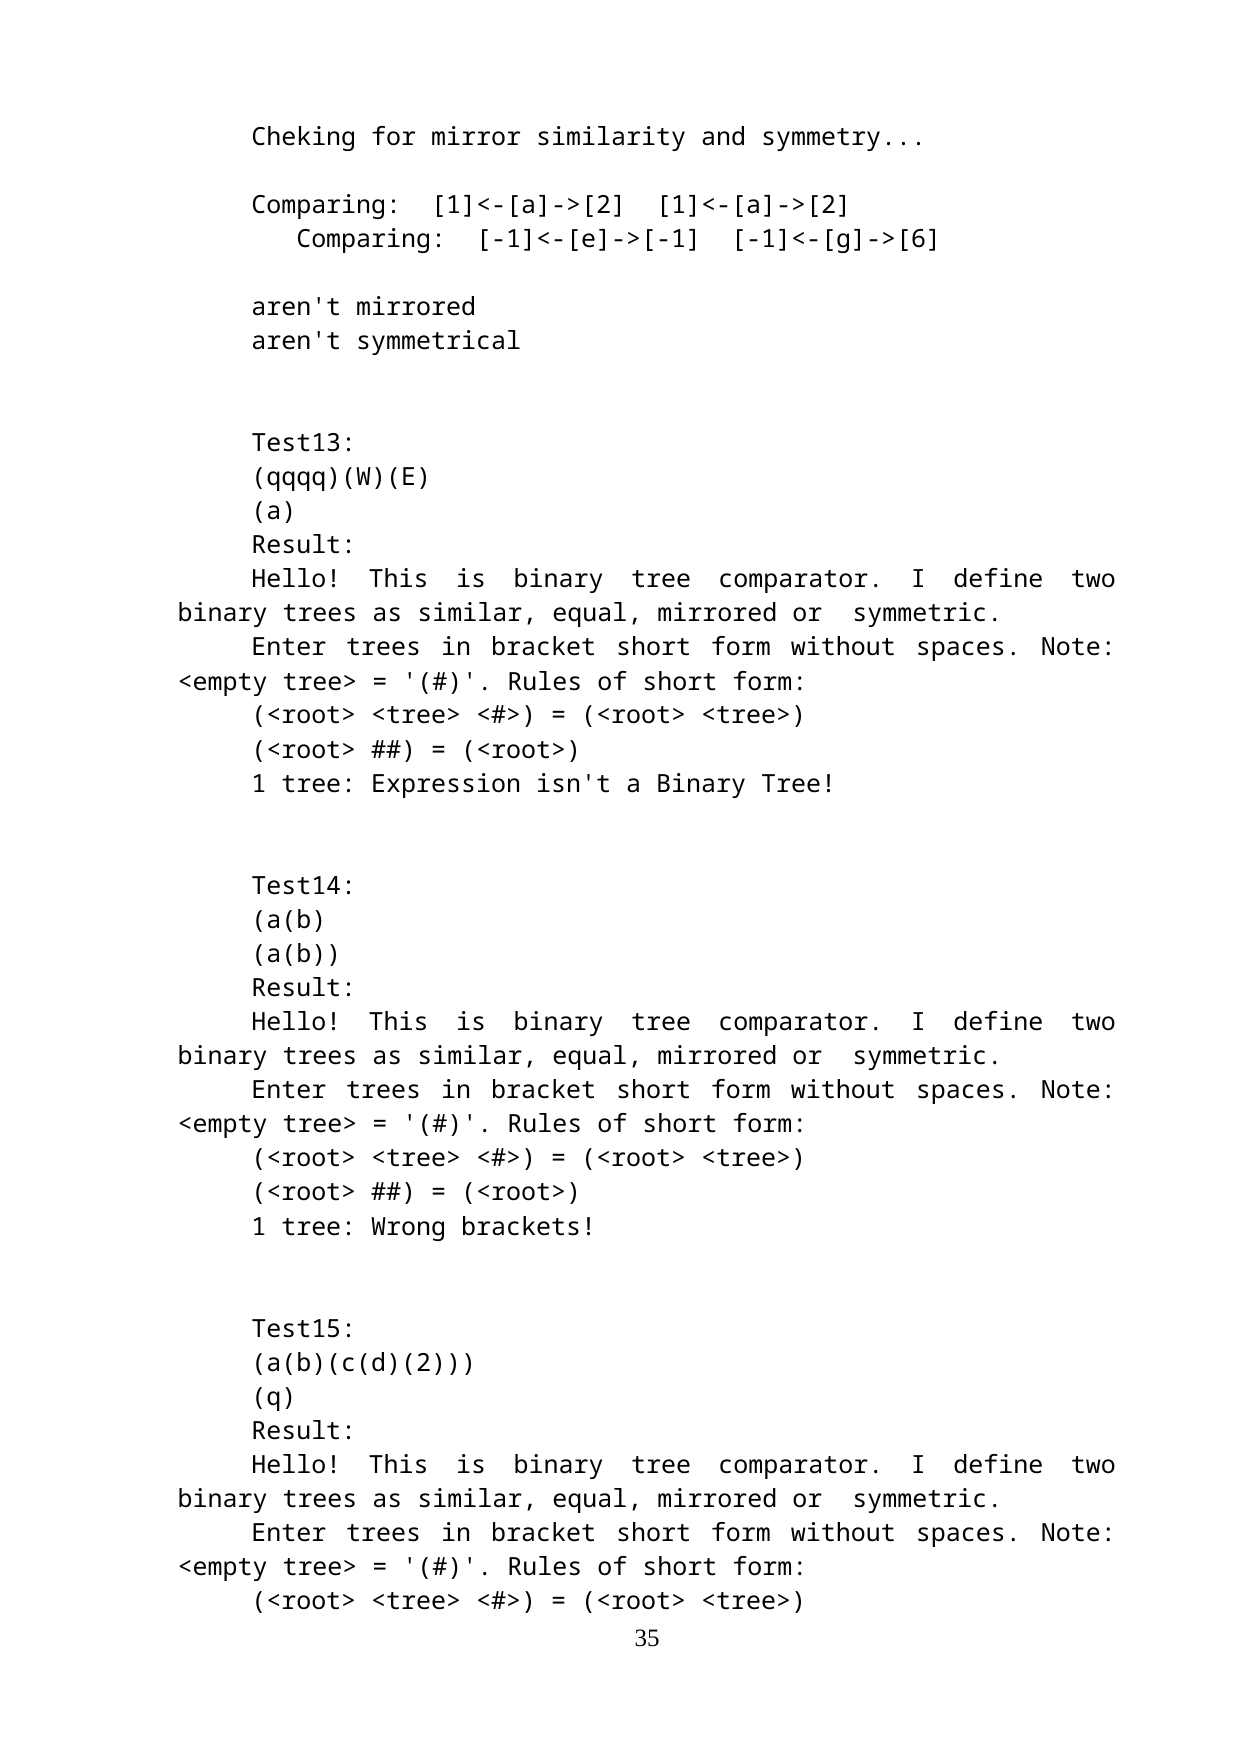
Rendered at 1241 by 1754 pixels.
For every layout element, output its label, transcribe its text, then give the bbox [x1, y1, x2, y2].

text Hello! This is binary tree comparator. I define two binary trees as similar, equal, mirrored or symmetric. [177, 1004, 1116, 1072]
text Enter trees in bracket short form without spaces. Note: <empty tree> = '(#)'. Rules of short form: [177, 1072, 1116, 1140]
text (<root> ##) = (<root>) [177, 1174, 1116, 1208]
text Result: [177, 527, 1116, 561]
text Comparing: [1]<-[a]->[2] [1]<-[a]->[2] [177, 186, 1116, 220]
text (a(b) [177, 902, 1116, 936]
text Test13: [177, 425, 1116, 459]
text Result: [177, 1412, 1116, 1447]
text Comparing: [-1]<-[e]->[-1] [-1]<-[g]->[6] [177, 220, 1116, 254]
text (a(b)) [177, 936, 1116, 970]
text Cheking for mirror similarity and symmetry... [177, 118, 1116, 152]
text 1 tree: Wrong brackets! [177, 1208, 1116, 1242]
text (a) [177, 493, 1116, 527]
text Hello! This is binary tree comparator. I define two binary trees as similar, equal, mirrored or symmetric. [177, 1447, 1116, 1515]
text aren't symmetrical [177, 322, 1116, 357]
text (a(b)(c(d)(2))) [177, 1344, 1116, 1378]
text (<root> <tree> <#>) = (<root> <tree>) [177, 1140, 1116, 1174]
text (<root> <tree> <#>) = (<root> <tree>) [177, 1583, 1116, 1617]
text Test14: [177, 867, 1116, 902]
text 1 tree: Expression isn't a Binary Tree! [177, 765, 1116, 799]
text Enter trees in bracket short form without spaces. Note: <empty tree> = '(#)'. Rules of short form: [177, 629, 1116, 697]
text (<root> <tree> <#>) = (<root> <tree>) [177, 697, 1116, 731]
text (q) [177, 1378, 1116, 1412]
text Enter trees in bracket short form without spaces. Note: <empty tree> = '(#)'. Rules of short form: [177, 1515, 1116, 1583]
text Result: [177, 970, 1116, 1004]
text (qqqq)(W)(E) [177, 459, 1116, 493]
text (<root> ##) = (<root>) [177, 731, 1116, 765]
text Hello! This is binary tree comparator. I define two binary trees as similar, equal, mirrored or symmetric. [177, 561, 1116, 629]
text Test15: [177, 1310, 1116, 1344]
text aren't mirrored [177, 288, 1116, 322]
